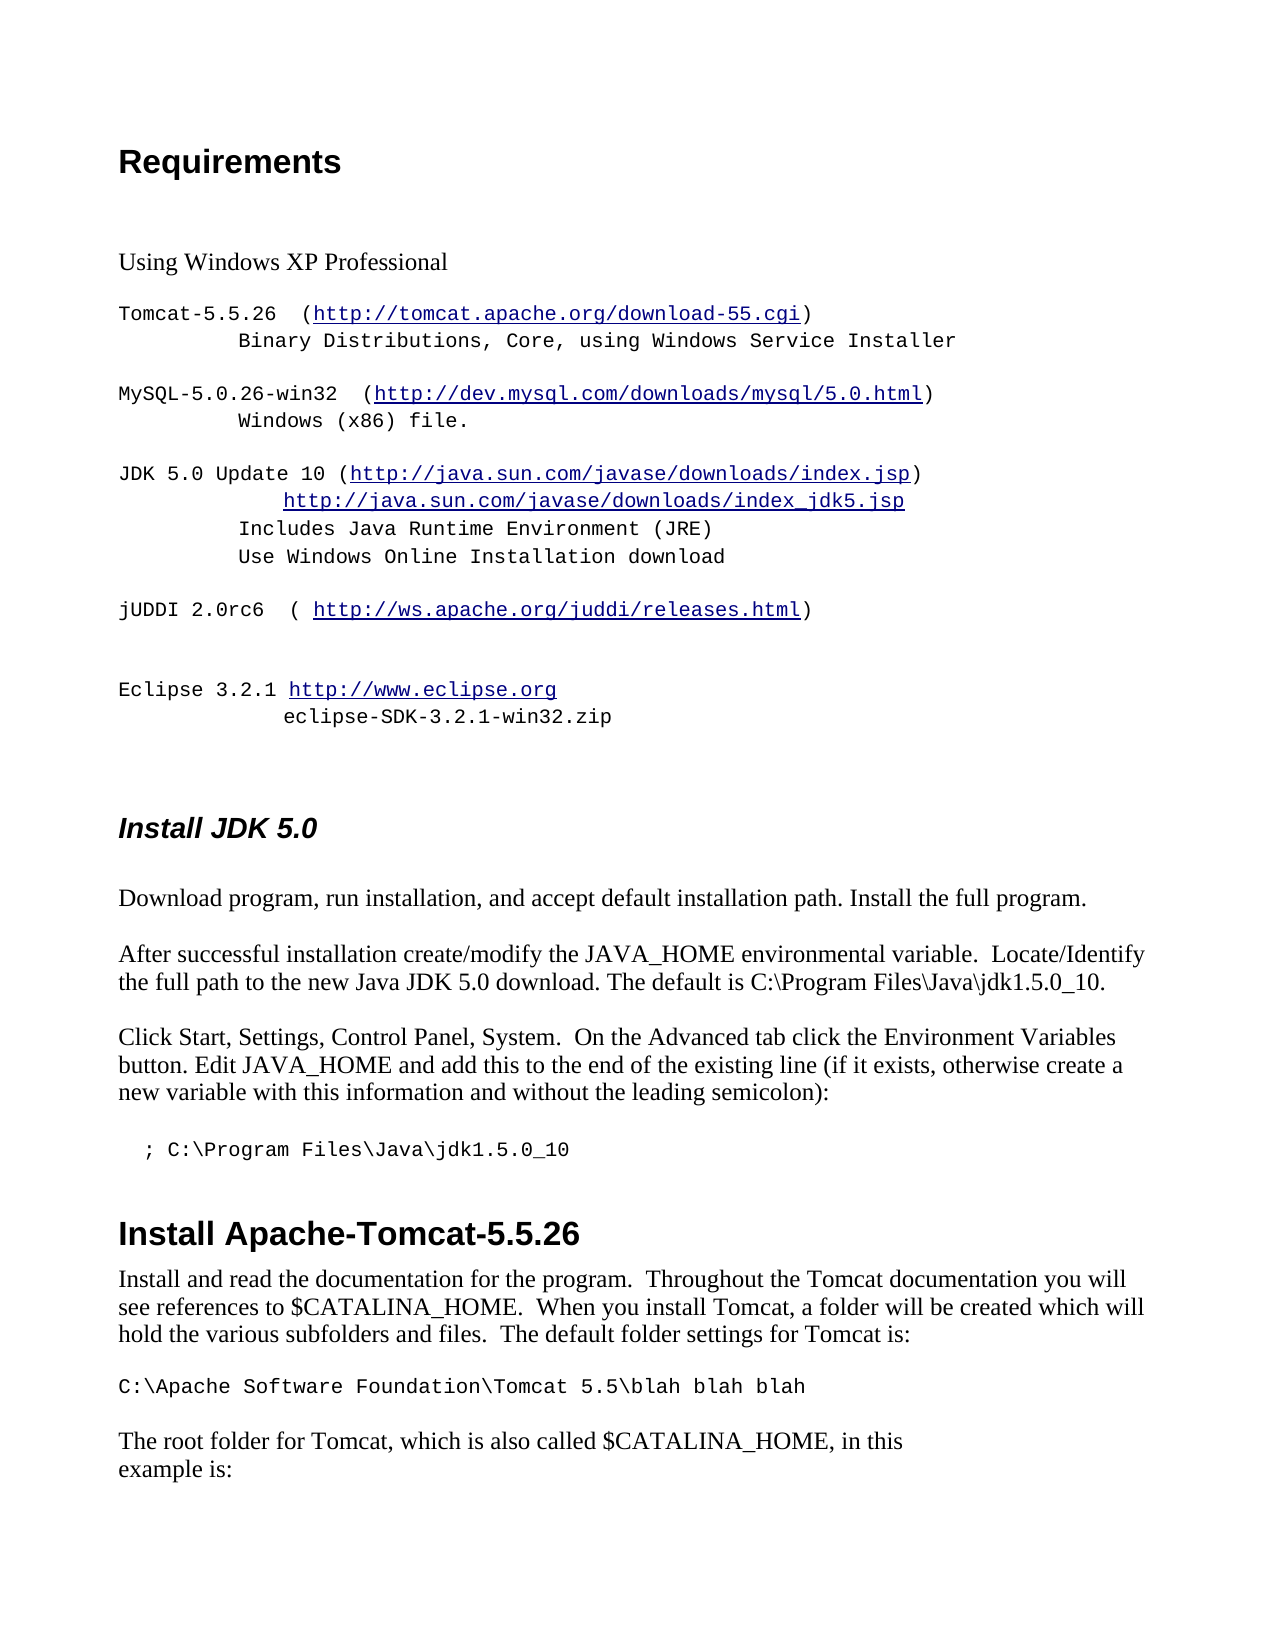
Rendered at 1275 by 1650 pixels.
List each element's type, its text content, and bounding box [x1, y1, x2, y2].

text The root folder for Tomcat, which is also called $CATALINA_HOME, in this [118, 1427, 1157, 1455]
text ; C:\Program Files\Java\jdk1.5.0_10 [118, 1134, 1157, 1162]
text C:\Apache Software Foundation\Tomcat 5.5\blah blah blah [118, 1376, 1157, 1399]
text Windows (x86) file. [118, 407, 1157, 435]
text Click Start, Settings, Control Panel, System. On the Advanced tab click the Environment Variables button. Edit JAVA_HOME and add this to the end of the existing line (if it exists, otherwise create a new variable with this information and without the leading semicolon): [118, 1023, 1157, 1106]
text Includes Java Runtime Environment (JRE) [118, 515, 1157, 543]
text After successful installation create/modify the JAVA_HOME environmental variable. Locate/Identify the full path to the new Java JDK 5.0 download. The default is C:\Program Files\Java\jdk1.5.0_10. [118, 940, 1157, 995]
text example is: [118, 1455, 1157, 1483]
text JDK 5.0 Update 10 (http://java.sun.com/javase/downloads/index.jsp) [118, 463, 1157, 486]
text http://java.sun.com/javase/downloads/index_jdk5.jsp [118, 486, 1157, 515]
text Download program, run installation, and accept default installation path. Install the full program. [118, 884, 1157, 912]
text Tomcat-5.5.26 (http://tomcat.apache.org/download-55.cgi) [118, 304, 1157, 327]
text Use Windows Online Installation download [118, 543, 1157, 571]
subtitle Install JDK 5.0 [118, 812, 1157, 844]
subtitle Install Apache-Tomcat-5.5.26 [118, 1215, 1157, 1253]
text Eclipse 3.2.1 http://www.eclipse.org [118, 679, 1157, 702]
text Using Windows XP Professional [118, 248, 1157, 276]
text Binary Distributions, Core, using Windows Service Installer [118, 327, 1157, 355]
text Install and read the documentation for the program. Throughout the Tomcat documentation you will see references to $CATALINA_HOME. When you install Tomcat, a folder will be created which will hold the various subfolders and files. The default folder settings for Tomcat is: [118, 1265, 1157, 1348]
subtitle Requirements [118, 143, 1157, 181]
text eclipse-SDK-3.2.1-win32.zip [118, 702, 1157, 731]
text MySQL-5.0.26-win32 (http://dev.mysql.com/downloads/mysql/5.0.html) [118, 384, 1157, 407]
text jUDDI 2.0rc6 ( http://ws.apache.org/juddi/releases.html) [118, 600, 1157, 623]
